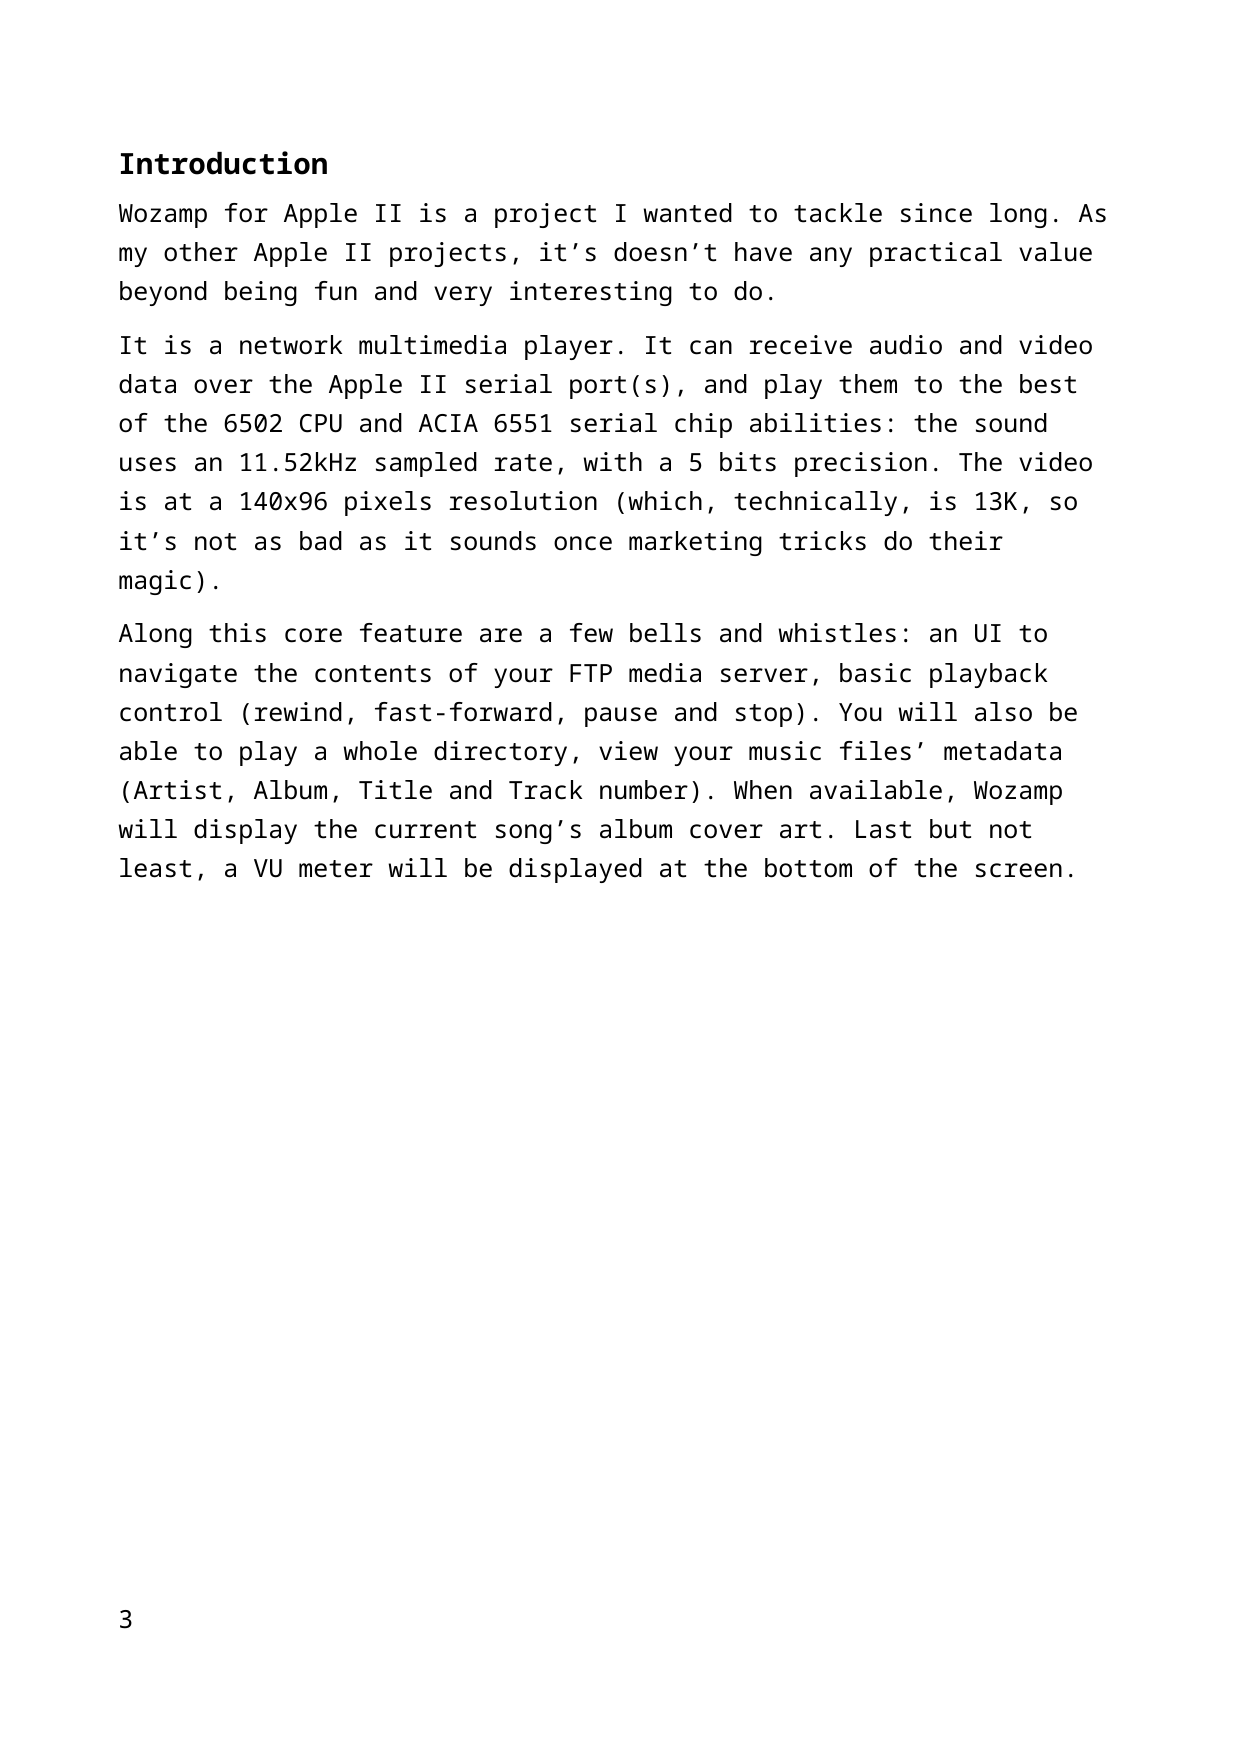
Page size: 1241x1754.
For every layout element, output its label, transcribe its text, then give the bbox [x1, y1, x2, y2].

text Along this core feature are a few bells and whistles: an UI to navigate the contents of your FTP media server, basic playback control (rewind, fast-forward, pause and stop). You will also be able to play a whole directory, view your music files’ metadata (Artist, Album, Title and Track number). When available, Wozamp will display the current song’s album cover art. Last but not least, a VU meter will be displayed at the bottom of the screen. [118, 616, 1122, 885]
subtitle Introduction [118, 143, 1122, 183]
text Wozamp for Apple II is a project I wanted to tackle since long. As my other Apple II projects, it’s doesn’t have any practical value beyond being fun and very interesting to do. [118, 195, 1122, 308]
text It is a network multimedia player. It can receive audio and video data over the Apple II serial port(s), and play them to the best of the 6502 CPU and ACIA 6551 serial chip abilities: the sound uses an 11.52kHz sampled rate, with a 5 bits precision. The video is at a 140x96 pixels resolution (which, technically, is 13K, so it’s not as bad as it sounds once marketing tricks do their magic). [118, 327, 1122, 596]
